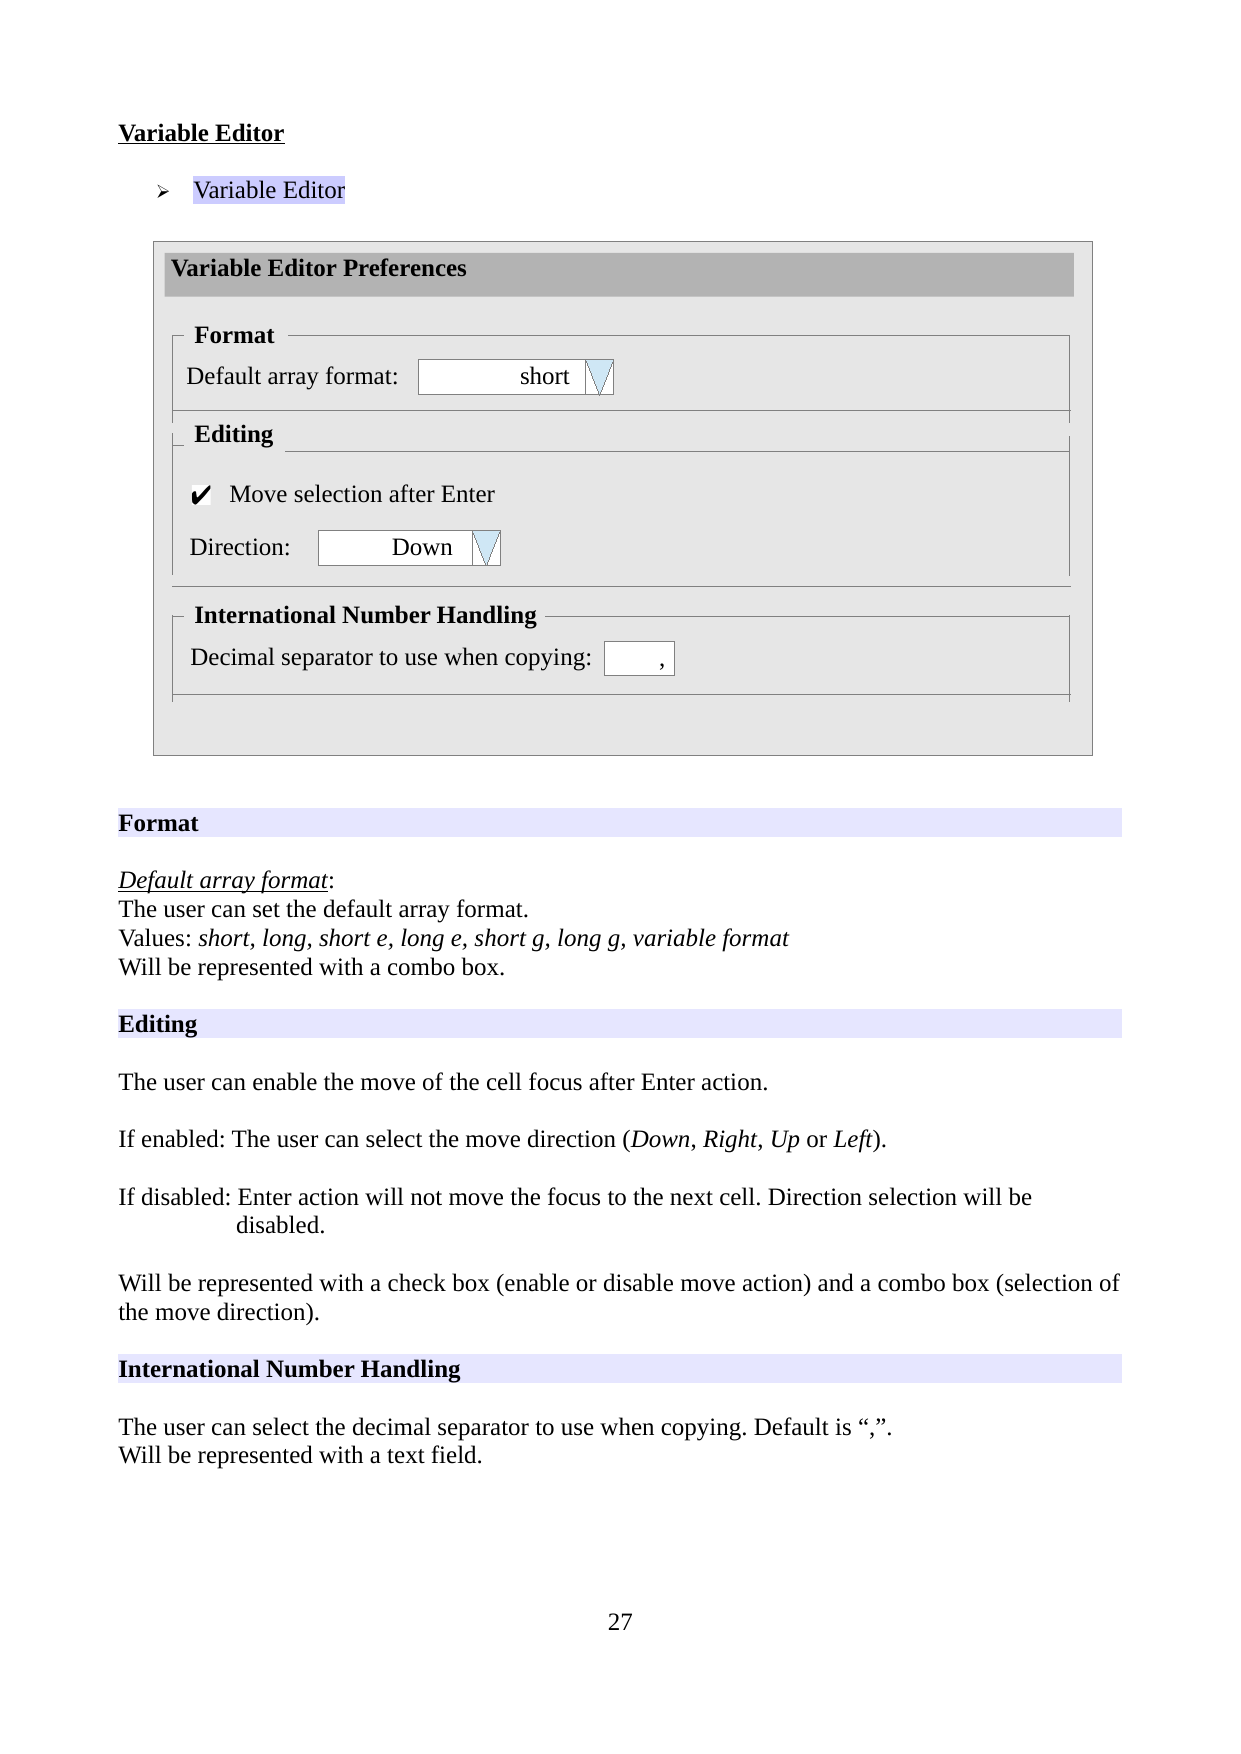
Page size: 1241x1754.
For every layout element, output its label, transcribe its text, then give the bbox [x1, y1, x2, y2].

text Default array format: [118, 866, 1122, 894]
text If enabled: The user can select the move direction (Down, Right, Up or Left). [118, 1124, 1122, 1153]
text Values: short, long, short e, long e, short g, long g, variable format [118, 923, 1122, 952]
list Variable Editor [156, 176, 1122, 204]
text The user can set the default array format. [118, 894, 1122, 923]
text If disabled: Enter action will not move the focus to the next cell. Direction selection will be disabled. [118, 1182, 1122, 1239]
text Variable Editor [118, 118, 1122, 147]
text Will be represented with a text field. [118, 1441, 1122, 1469]
text Format [118, 808, 1122, 837]
text Will be represented with a combo box. [118, 952, 1122, 981]
text International Number Handling [118, 1354, 1122, 1383]
picture [191, 485, 211, 505]
text Editing [118, 1009, 1122, 1038]
text The user can enable the move of the cell focus after Enter action. [118, 1067, 1122, 1096]
text Will be represented with a check box (enable or disable move action) and a combo box (selection of the move direction). [118, 1268, 1122, 1326]
text The user can select the decimal separator to use when copying. Default is “,”. [118, 1412, 1122, 1441]
